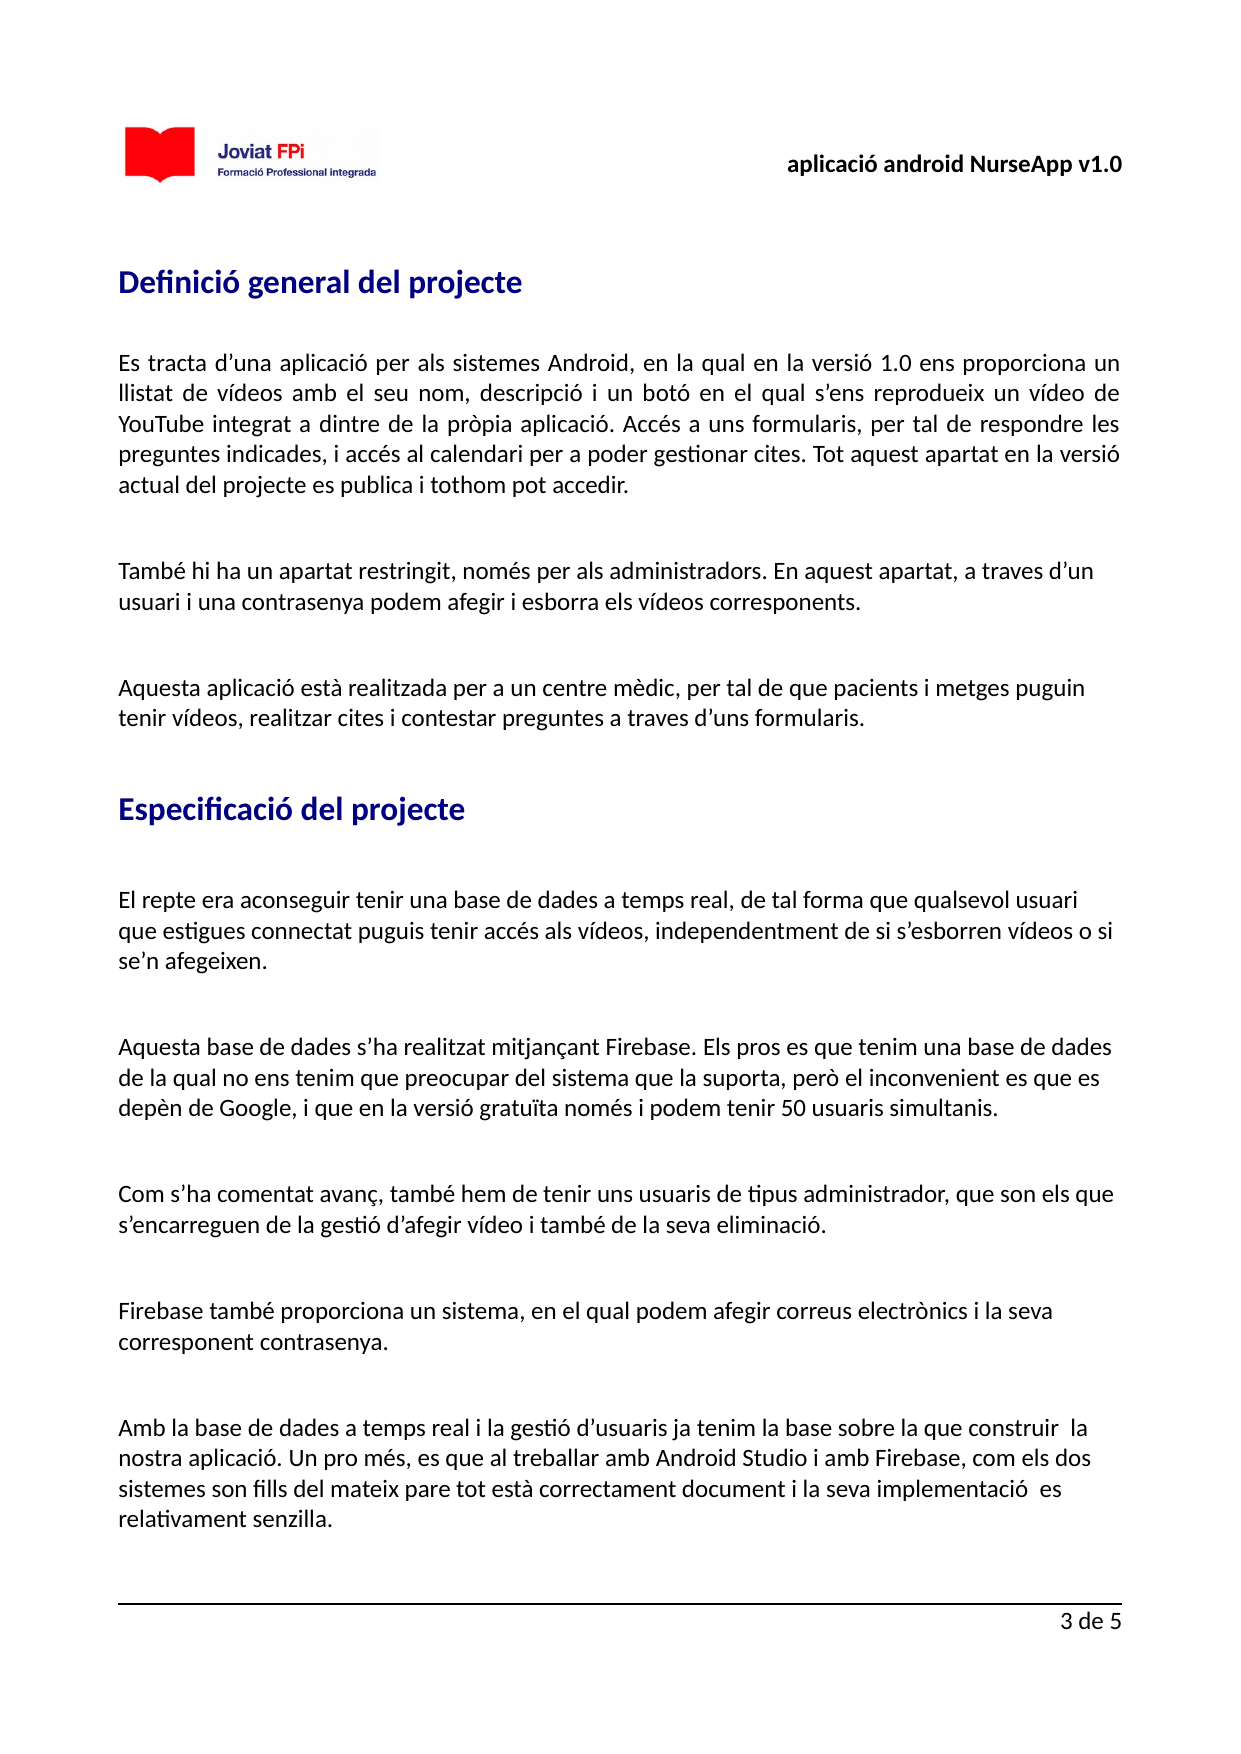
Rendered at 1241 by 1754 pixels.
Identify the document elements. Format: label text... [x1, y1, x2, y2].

picture [123, 126, 379, 186]
text El repte era aconseguir tenir una base de dades a temps real, de tal forma que qualsevol usuari que estigues connectat puguis tenir accés als vídeos, independentment de si s’esborren vídeos o si se’n afegeixen. [118, 884, 1122, 976]
text Aquesta base de dades s’ha realitzat mitjançant Firebase. Els pros es que tenim una base de dades de la qual no ens tenim que preocupar del sistema que la suporta, però el inconvenient es que es depèn de Google, i que en la versió gratuïta només i podem tenir 50 usuaris simultanis. [118, 1032, 1122, 1123]
text Especificació del projecte [118, 788, 1122, 829]
subtitle Definició general del projecte [118, 261, 1122, 302]
text També hi ha un apartat restringit, només per als administradors. En aquest apartat, a traves d’un usuari i una contrasenya podem afegir i esborra els vídeos corresponents. [118, 555, 1122, 616]
text Aquesta aplicació està realitzada per a un centre mèdic, per tal de que pacients i metges puguin tenir vídeos, realitzar cites i contestar preguntes a traves d’uns formularis. [118, 672, 1122, 733]
text Firebase també proporciona un sistema, en el qual podem afegir correus electrònics i la seva corresponent contrasenya. [118, 1295, 1122, 1356]
text Es tracta d’una aplicació per als sistemes Android, en la qual en la versió 1.0 ens proporciona un llistat de vídeos amb el seu nom, descripció i un botó en el qual s’ens reprodueix un vídeo de YouTube integrat a dintre de la pròpia aplicació. Accés a uns formularis, per tal de respondre les preguntes indicades, i accés al calendari per a poder gestionar cites. Tot aquest apartat en la versió actual del projecte es publica i tothom pot accedir. [118, 347, 1122, 499]
text Amb la base de dades a temps real i la gestió d’usuaris ja tenim la base sobre la que construir la nostra aplicació. Un pro més, es que al treballar amb Android Studio i amb Firebase, com els dos sistemes son fills del mateix pare tot està correctament document i la seva implementació es relativament senzilla. [118, 1412, 1122, 1534]
text Com s’ha comentat avanç, també hem de tenir uns usuaris de tipus administrador, que son els que s’encarreguen de la gestió d’afegir vídeo i també de la seva eliminació. [118, 1179, 1122, 1240]
